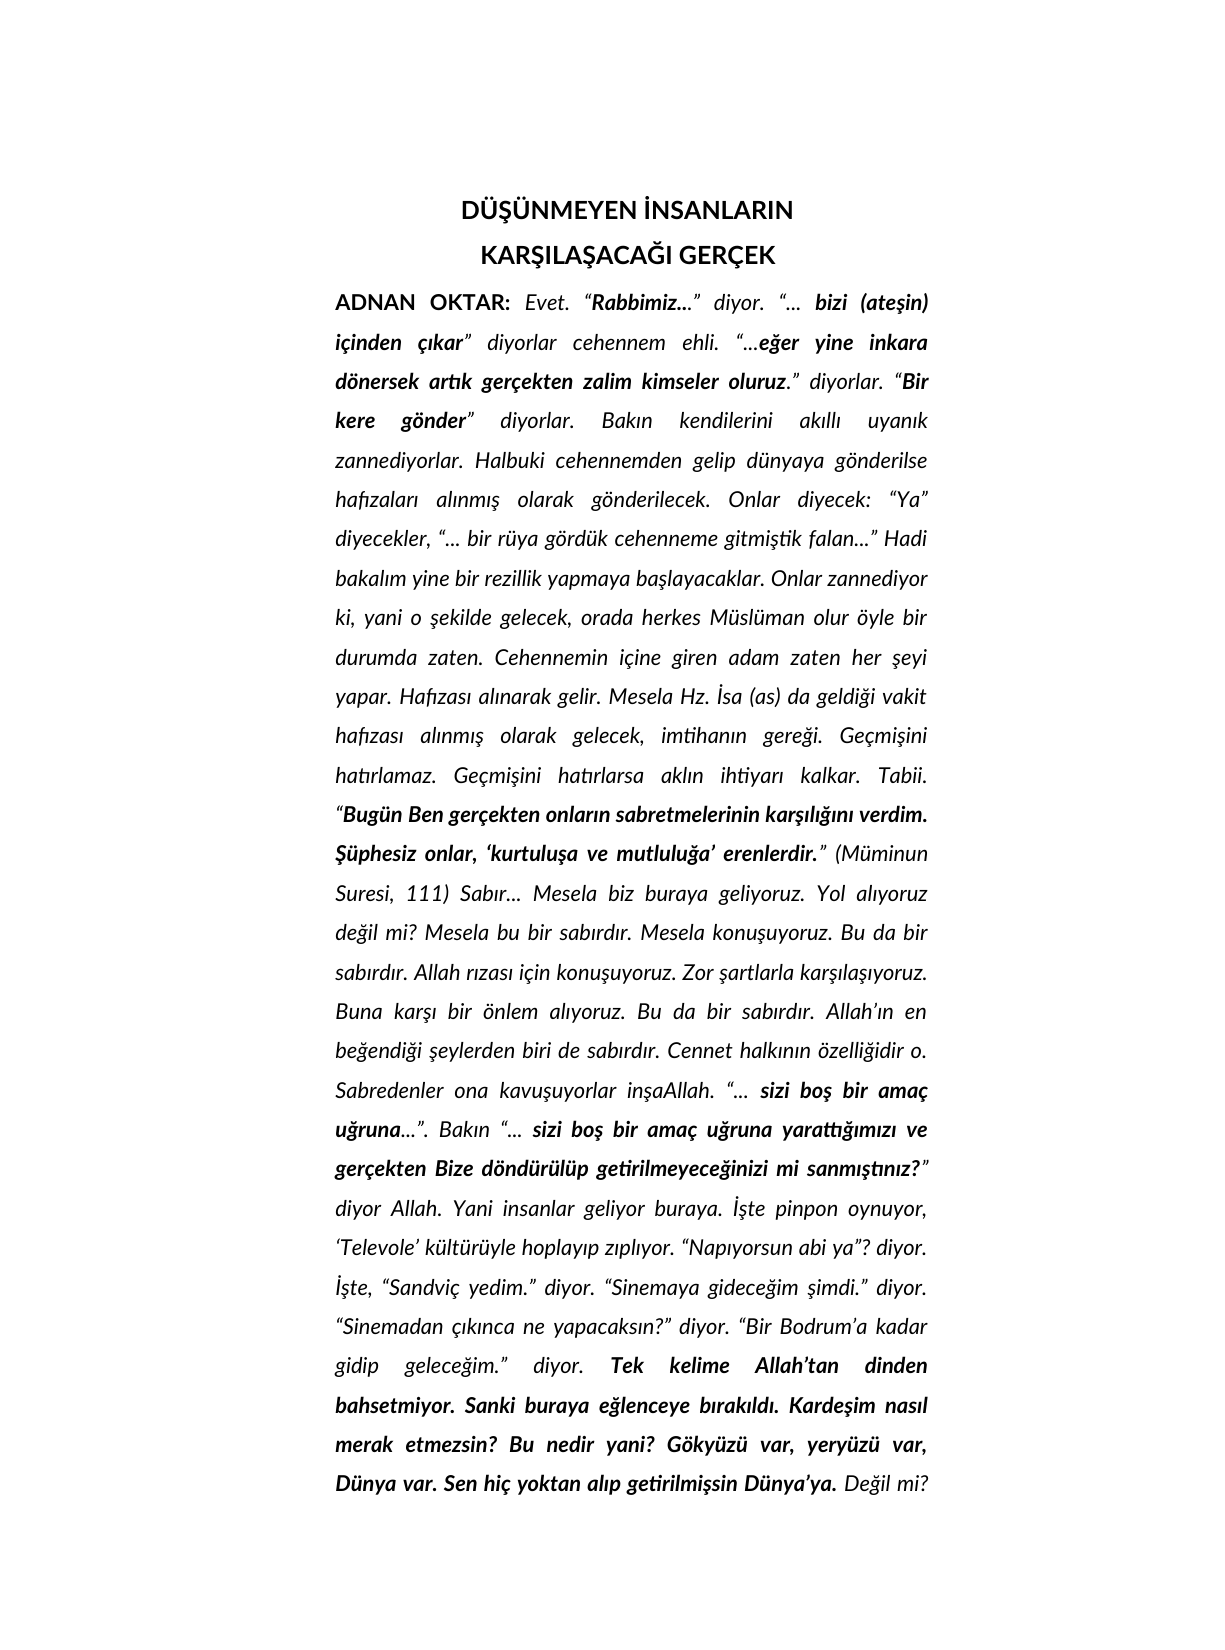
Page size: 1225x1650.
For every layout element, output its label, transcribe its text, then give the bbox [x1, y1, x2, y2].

text DÜŞÜNMEYEN İNSANLARIN KARŞILAŞACAĞI GERÇEK [297, 195, 928, 270]
text ADNAN OKTAR: Evet. “Rabbimiz...” diyor. “... bizi (ateşin) içinden çıkar” diyorlar cehennem ehli. “...eğer yine inkara dönersek artık gerçekten zalim kimseler oluruz.” diyorlar. “Bir kere gönder” diyorlar. Bakın kendilerini akıllı uyanık zannediyorlar. Halbuki cehennemden gelip dünyaya gönderilse hafızaları alınmış olarak gönderilecek. Onlar diyecek: “Ya” diyecekler, “... bir rüya gördük cehenneme gitmiştik falan...” Hadi bakalım yine bir rezillik yapmaya başlayacaklar. Onlar zannediyor ki, yani o şekilde gelecek, orada herkes Müslüman olur öyle bir durumda zaten. Cehennemin içine giren adam zaten her şeyi yapar. Hafızası alınarak gelir. Mesela Hz. İsa (as) da geldiği vakit hafızası alınmış olarak gelecek, imtihanın gereği. Geçmişini hatırlamaz. Geçmişini hatırlarsa aklın ihtiyarı kalkar. Tabii. “Bugün Ben gerçekten onların sabretmelerinin karşılığını verdim. Şüphesiz onlar, ‘kurtuluşa ve mutluluğa’ erenlerdir.” (Müminun Suresi, 111) Sabır... Mesela biz buraya geliyoruz. Yol alıyoruz değil mi? Mesela bu bir sabırdır. Mesela konuşuyoruz. Bu da bir sabırdır. Allah rızası için konuşuyoruz. Zor şartlarla karşılaşıyoruz. Buna karşı bir önlem alıyoruz. Bu da bir sabırdır. Allah’ın en beğendiği şeylerden biri de sabırdır. Cennet halkının özelliğidir o. Sabredenler ona kavuşuyorlar inşaAllah. “... sizi boş bir amaç uğruna...”. Bakın “... sizi boş bir amaç uğruna yarattığımızı ve gerçekten Bize döndürülüp getirilmeyeceğinizi mi sanmıştınız?” diyor Allah. Yani insanlar geliyor buraya. İşte pinpon oynuyor, ‘Televole’ kültürüyle hoplayıp zıplıyor. “Napıyorsun abi ya”? diyor. İşte, “Sandviç yedim.” diyor. “Sinemaya gideceğim şimdi.” diyor. “Sinemadan çıkınca ne yapacaksın?” diyor. “Bir Bodrum’a kadar gidip geleceğim.” diyor. Tek kelime Allah’tan dinden bahsetmiyor. Sanki buraya eğlenceye bırakıldı. Kardeşim nasıl merak etmezsin? Bu nedir yani? Gökyüzü var, yeryüzü var, Dünya var. Sen hiç yoktan alıp getirilmişsin Dünya’ya. Değil mi? [335, 289, 928, 1497]
